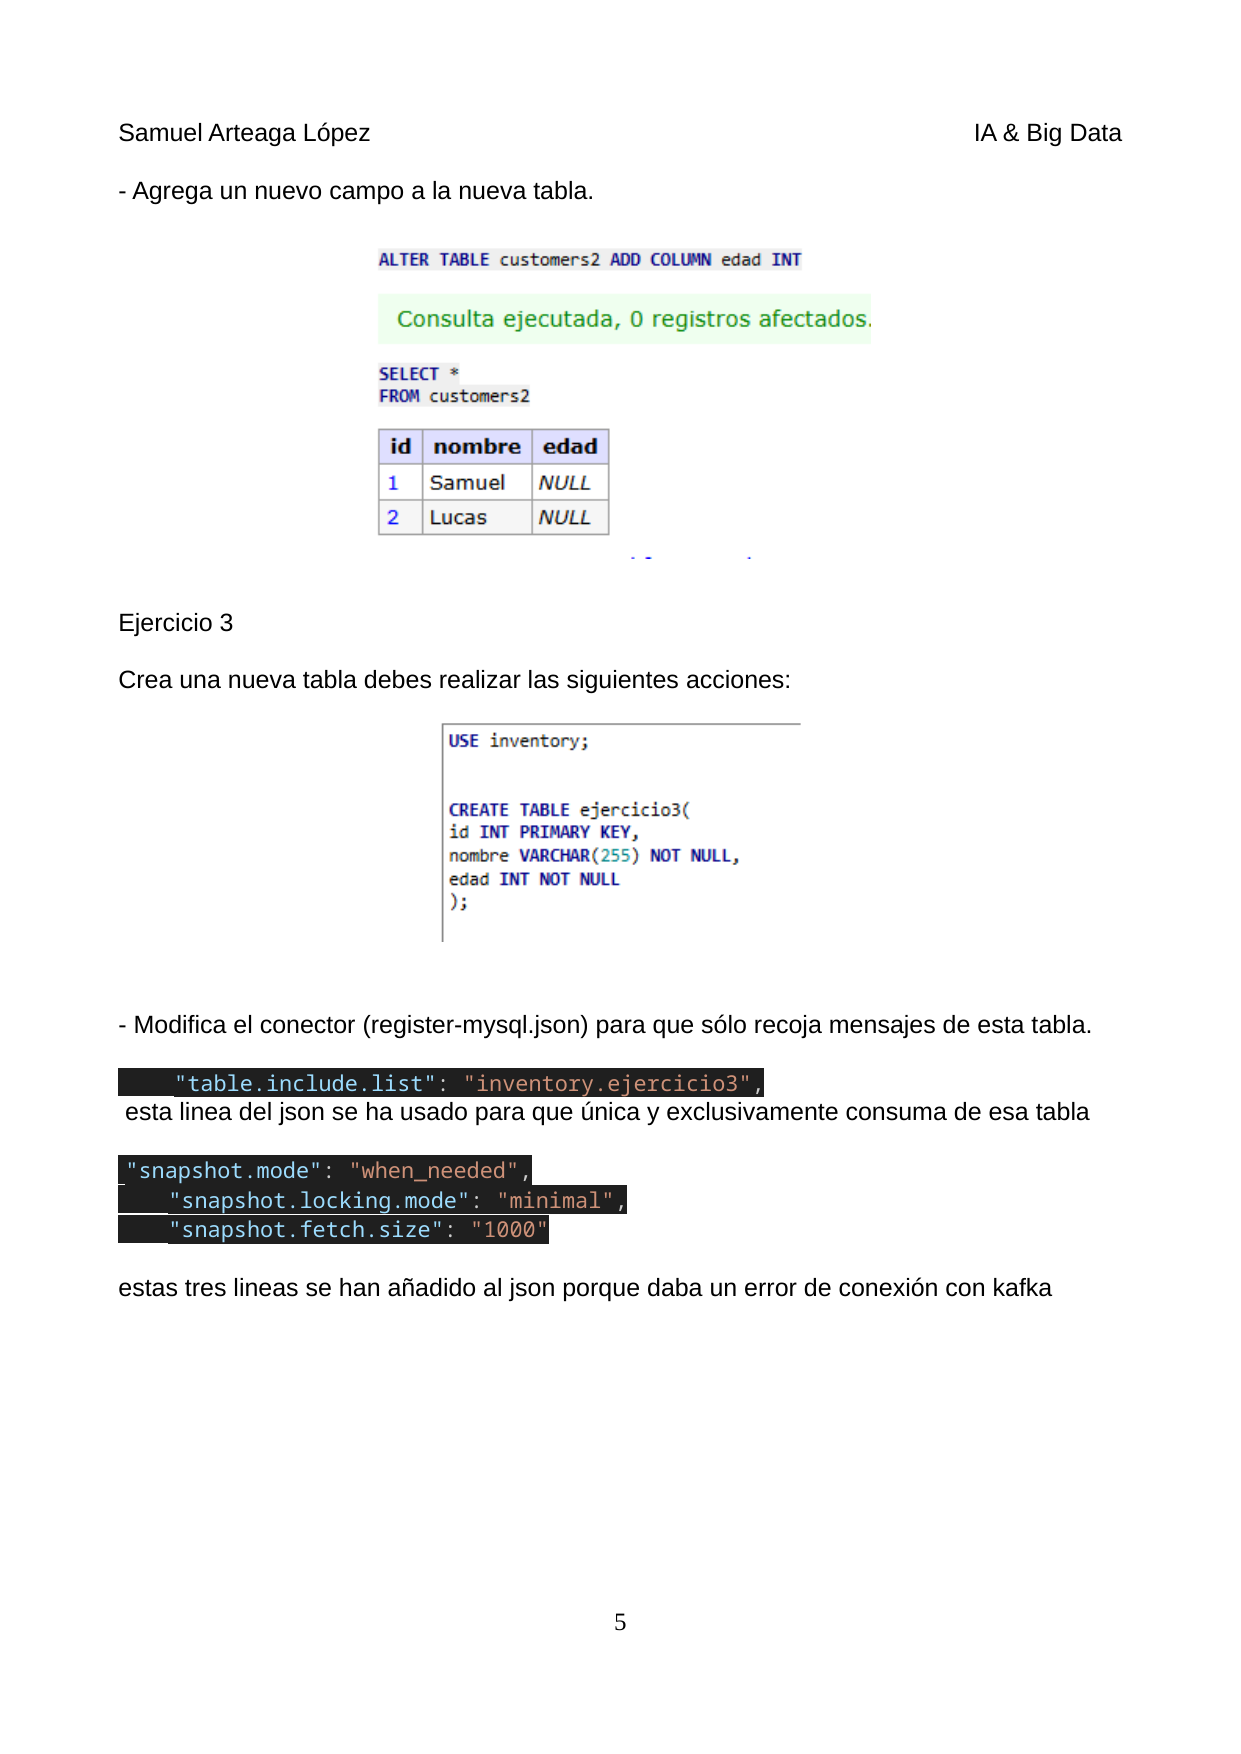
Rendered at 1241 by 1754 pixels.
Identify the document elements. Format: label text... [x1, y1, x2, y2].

picture [439, 722, 801, 942]
text "snapshot.mode": "when_needed", [118, 1155, 1122, 1185]
text Crea una nueva tabla debes realizar las siguientes acciones: [118, 665, 1122, 694]
text - Agrega un nuevo campo a la nueva tabla. [118, 176, 1122, 205]
text "table.include.list": "inventory.ejercicio3", [118, 1068, 1122, 1097]
text Ejercicio 3 [118, 608, 1122, 636]
text estas tres lineas se han añadido al json porque daba un error de conexión con kafka [118, 1273, 1122, 1302]
text "snapshot.locking.mode": "minimal", [118, 1185, 1122, 1214]
text "snapshot.fetch.size": "1000" [118, 1214, 1122, 1244]
picture [369, 233, 871, 559]
text esta linea del json se ha usado para que única y exclusivamente consuma de esa tabla [118, 1097, 1122, 1126]
text - Modifica el conector (register-mysql.json) para que sólo recoja mensajes de esta tabla. [118, 1010, 1122, 1039]
